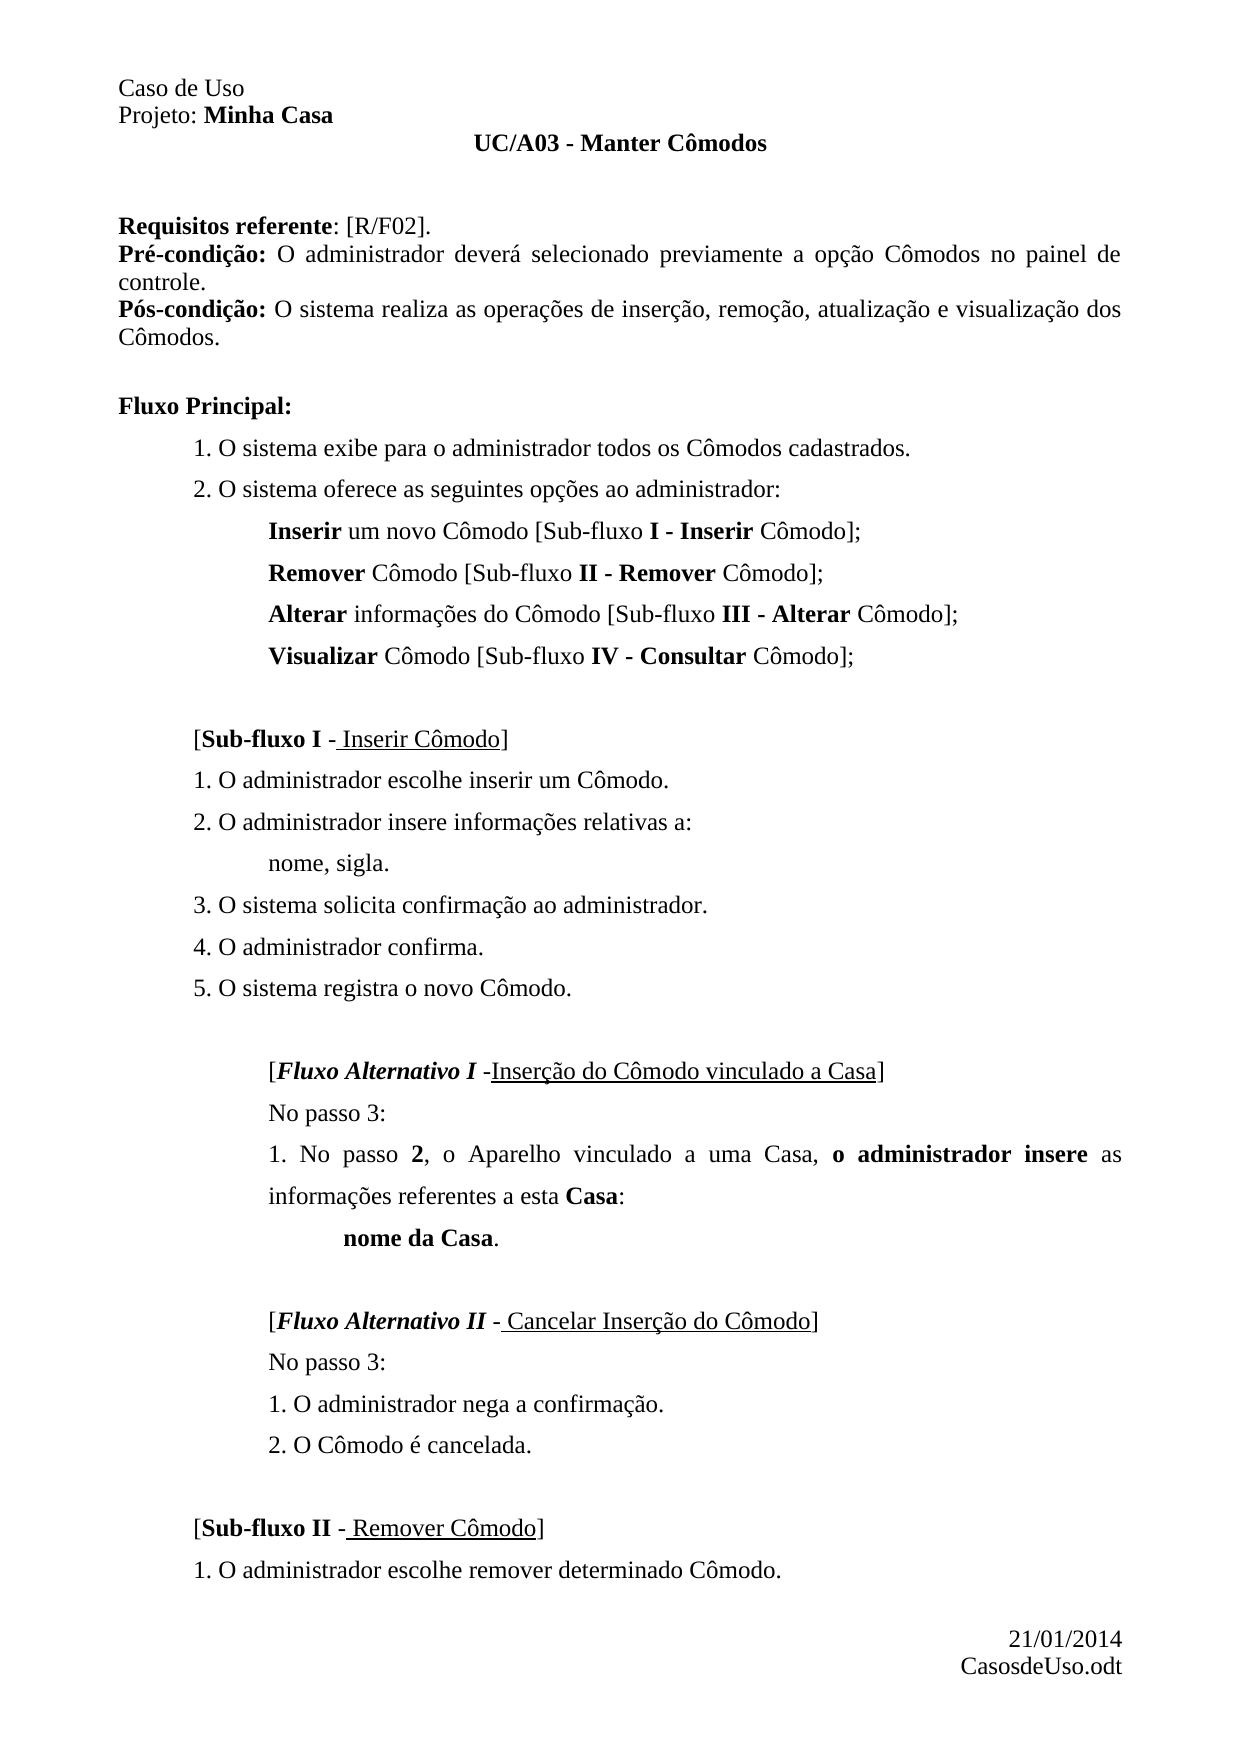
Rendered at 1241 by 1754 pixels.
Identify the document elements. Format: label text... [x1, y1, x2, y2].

text Fluxo Principal: [118, 392, 1122, 420]
text [Fluxo Alternativo II - Cancelar Inserção do Cômodo] [193, 1307, 1122, 1334]
text [Fluxo Alternativo I -Inserção do Cômodo vinculado a Casa] [193, 1057, 1122, 1085]
text Inserir um novo Cômodo [Sub-fluxo I - Inserir Cômodo]; [193, 517, 1122, 545]
text No passo 3: [193, 1099, 1122, 1127]
text [Sub-fluxo II - Remover Cômodo] [118, 1514, 1122, 1542]
text 1. O sistema exibe para o administrador todos os Cômodos cadastrados. [118, 434, 1122, 462]
text 5. O sistema registra o novo Cômodo. [118, 974, 1122, 1002]
text 3. O sistema solicita confirmação ao administrador. [118, 891, 1122, 919]
text 1. O administrador escolhe inserir um Cômodo. [118, 766, 1122, 794]
text nome, sigla. [118, 849, 1122, 877]
text Visualizar Cômodo [Sub-fluxo IV - Consultar Cômodo]; [118, 642, 1122, 669]
text Remover Cômodo [Sub-fluxo II - Remover Cômodo]; [118, 559, 1122, 586]
text Pré-condição: O administrador deverá selecionado previamente a opção Cômodos no painel de controle. [118, 240, 1122, 295]
text 4. O administrador confirma. [118, 933, 1122, 960]
text [Sub-fluxo I - Inserir Cômodo] [118, 725, 1122, 753]
text UC/A03 - Manter Cômodos [118, 129, 1122, 157]
text 2. O sistema oferece as seguintes opções ao administrador: [118, 476, 1122, 503]
text 1. No passo 2, o Aparelho vinculado a uma Casa, o administrador insere as informações referentes a esta Casa: [268, 1141, 1122, 1210]
text 2. O Cômodo é cancelada. [193, 1431, 1122, 1459]
text 1. O administrador nega a confirmação. [193, 1390, 1122, 1418]
text Pós-condição: O sistema realiza as operações de inserção, remoção, atualização e visualização dos Cômodos. [118, 295, 1122, 351]
text Requisitos referente: [R/F02]. [118, 212, 1122, 240]
text No passo 3: [193, 1348, 1122, 1376]
text nome da Casa. [118, 1224, 1122, 1251]
text 2. O administrador insere informações relativas a: [118, 808, 1122, 836]
text 1. O administrador escolhe remover determinado Cômodo. [118, 1556, 1122, 1584]
text Alterar informações do Cômodo [Sub-fluxo III - Alterar Cômodo]; [193, 600, 1122, 628]
